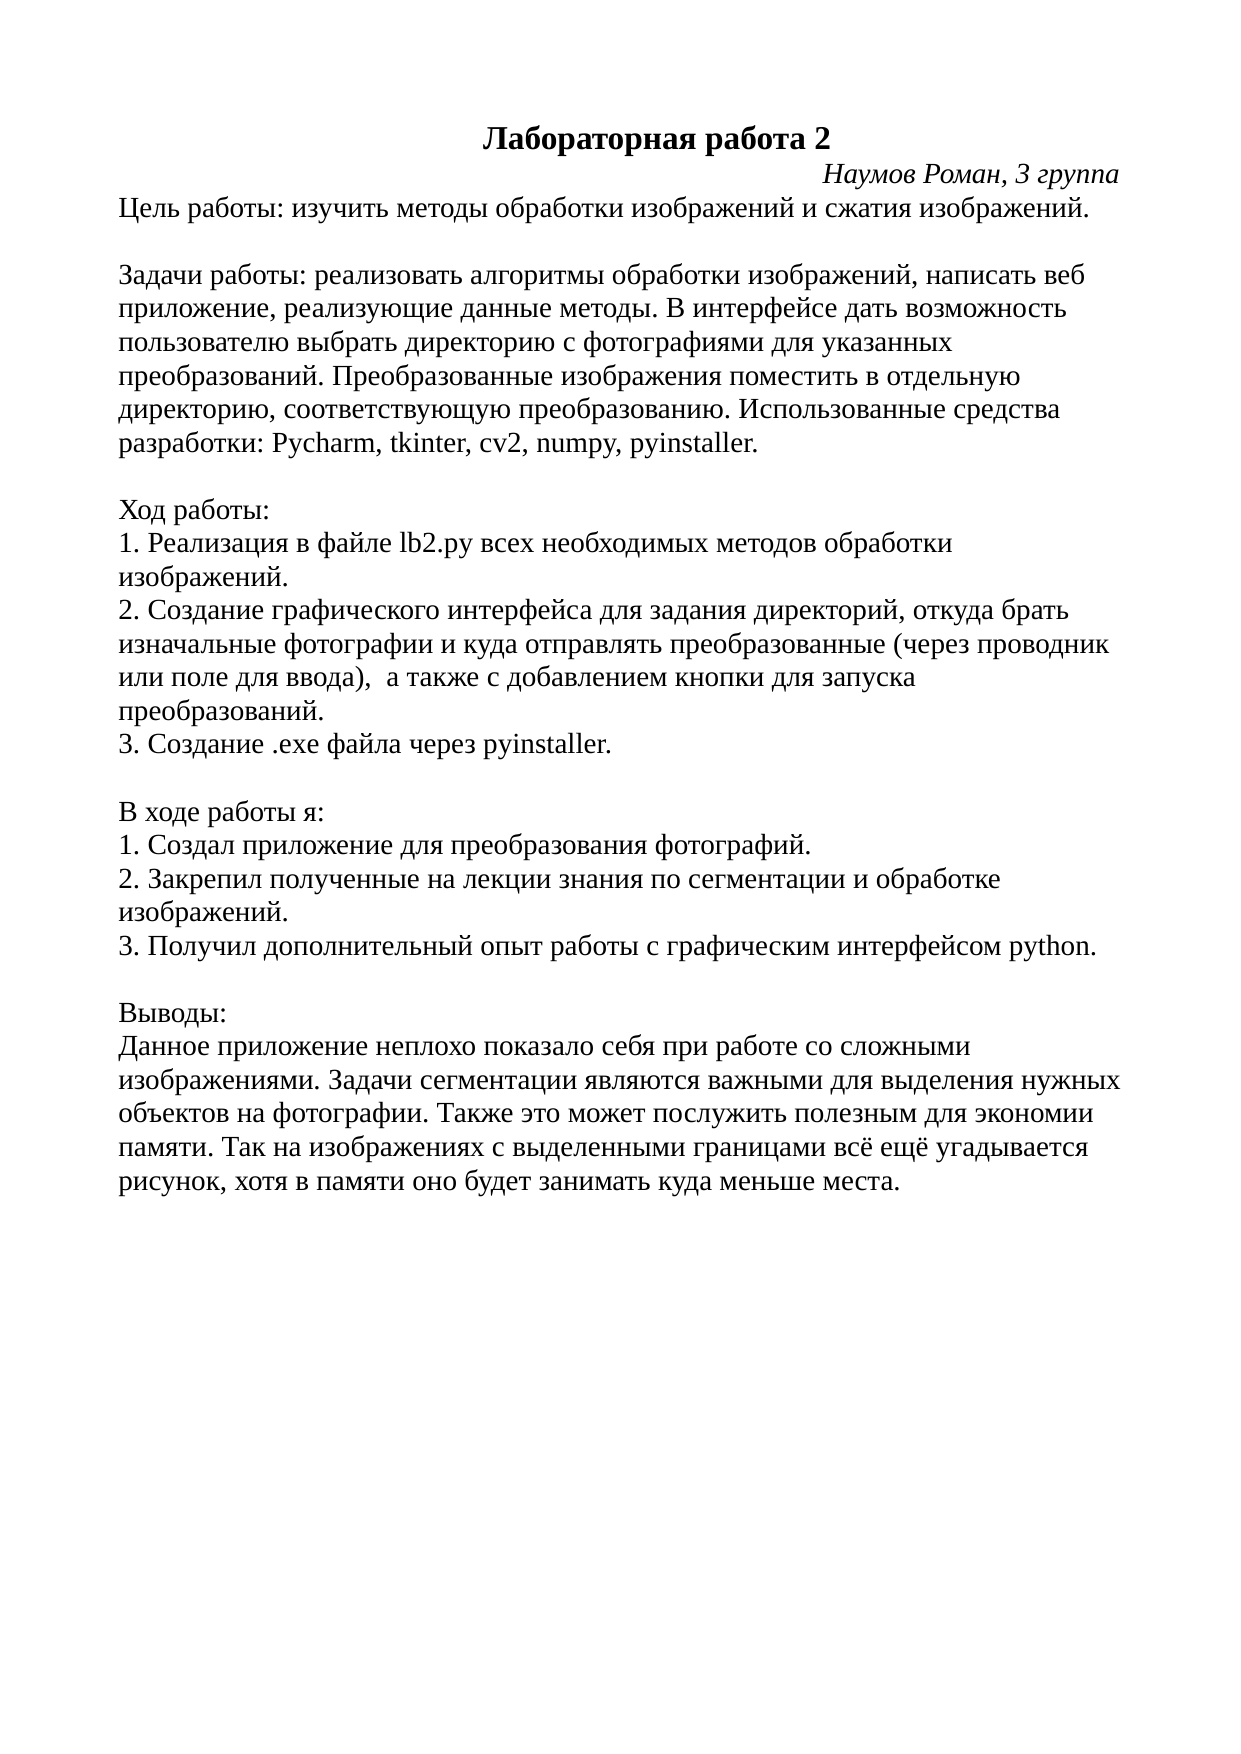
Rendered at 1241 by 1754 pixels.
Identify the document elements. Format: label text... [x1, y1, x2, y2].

text Ход работы: [118, 492, 1122, 525]
text Выводы: [118, 995, 1122, 1028]
text 3. Получил дополнительный опыт работы с графическим интерфейсом python. [118, 928, 1122, 961]
text Наумов Роман, 3 группа [118, 156, 1122, 190]
text 1. Реализация в файле lb2.py всех необходимых методов обработки изображений. [118, 525, 1122, 592]
text Цель работы: изучить методы обработки изображений и сжатия изображений. [118, 190, 1122, 223]
text 3. Создание .exe файла через pyinstaller. [118, 727, 1122, 760]
text 1. Создал приложение для преобразования фотографий. [118, 827, 1122, 861]
text Данное приложение неплохо показало себя при работе со сложными изображениями. Задачи сегментации являются важными для выделения нужных объектов на фотографии. Также это может послужить полезным для экономии памяти. Так на изображениях с выделенными границами всё ещё угадывается рисунок, хотя в памяти оно будет занимать куда меньше места. [118, 1028, 1122, 1196]
text Задачи работы: реализовать алгоритмы обработки изображений, написать веб приложение, реализующие данные методы. В интерфейсе дать возможность пользователю выбрать директорию с фотографиями для указанных преобразований. Преобразованные изображения поместить в отдельную директорию, соответствующую преобразованию. Использованные средства разработки: Pycharm, tkinter, cv2, numpy, pyinstaller. [118, 257, 1122, 458]
text В ходе работы я: [118, 794, 1122, 827]
text Лабораторная работа 2 [118, 118, 1122, 156]
text 2. Закрепил полученные на лекции знания по сегментации и обработке изображений. [118, 861, 1122, 928]
text 2. Создание графического интерфейса для задания директорий, откуда брать изначальные фотографии и куда отправлять преобразованные (через проводник или поле для ввода), а также с добавлением кнопки для запуска преобразований. [118, 592, 1122, 727]
